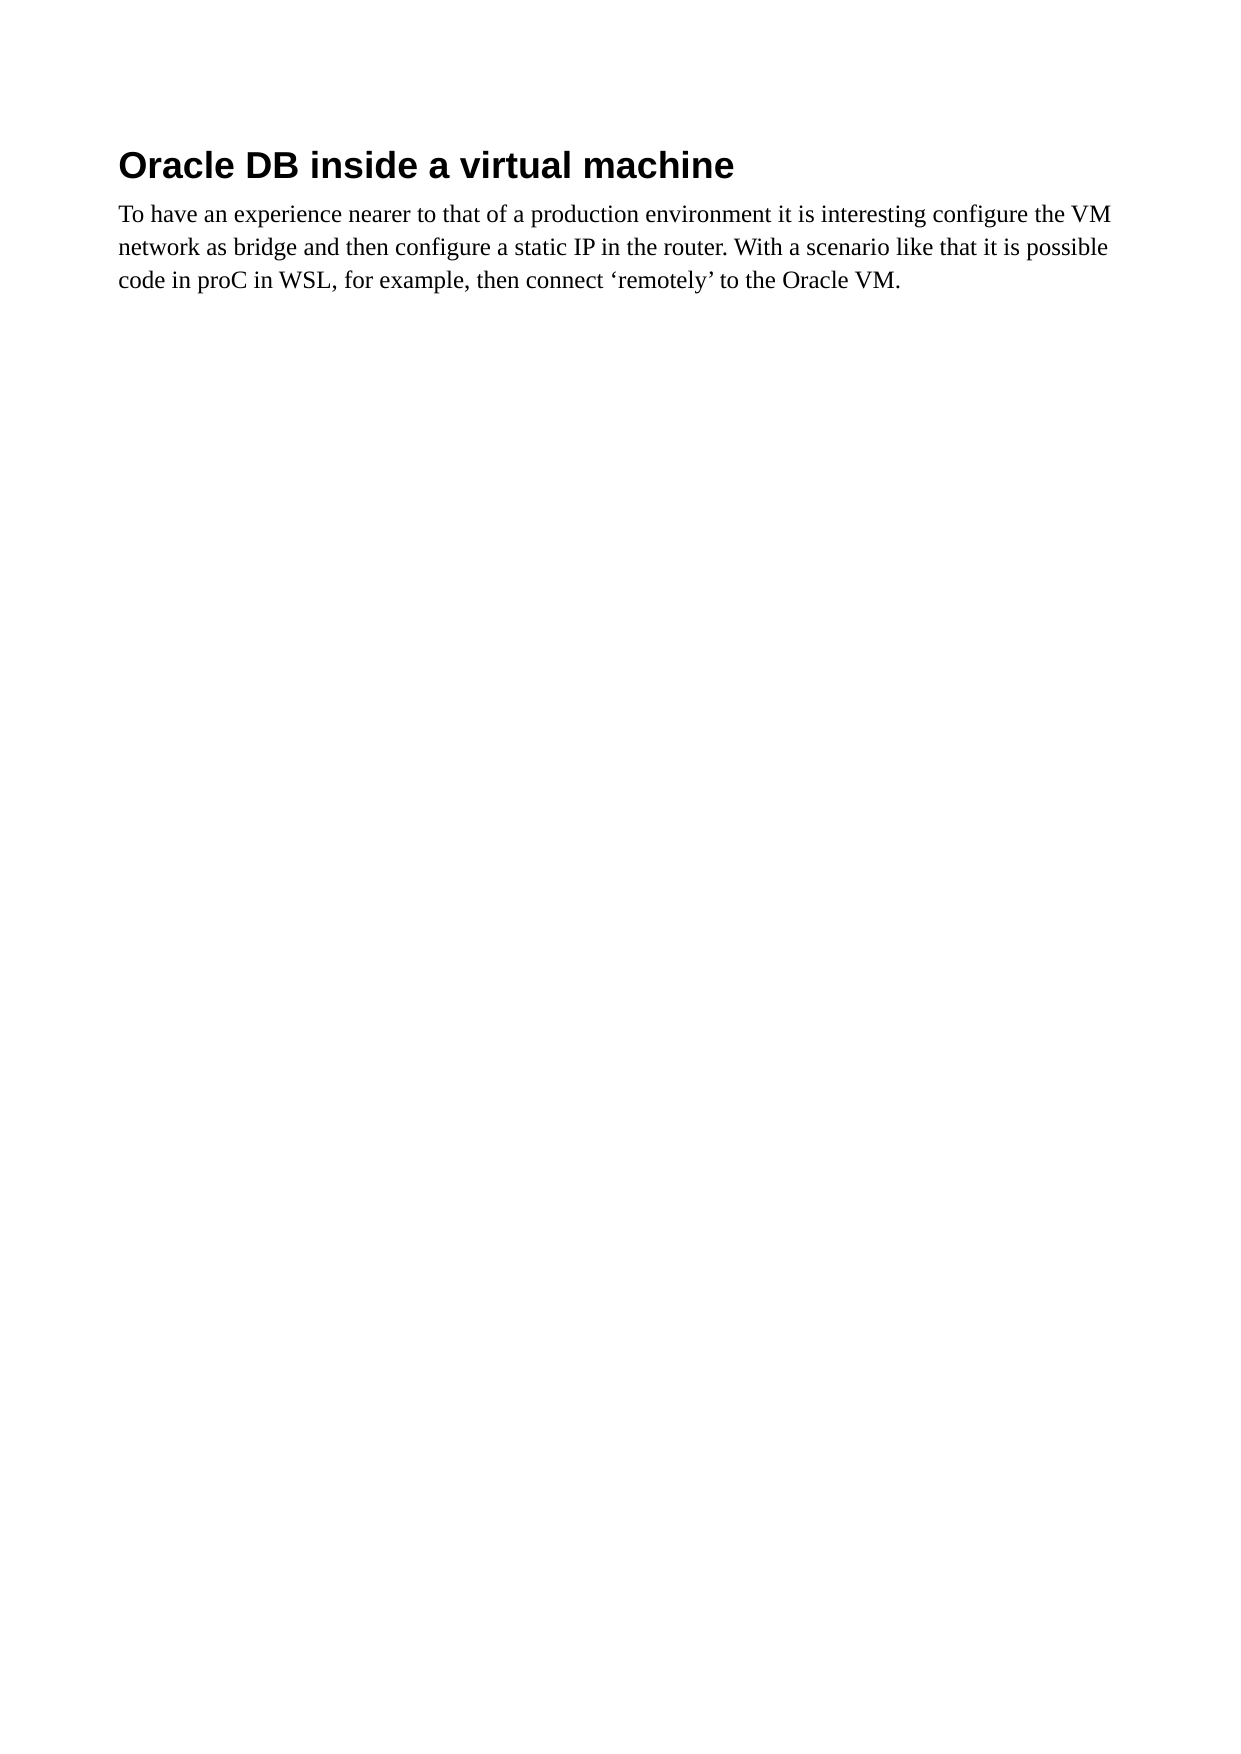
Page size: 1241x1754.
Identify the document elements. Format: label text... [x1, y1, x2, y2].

text To have an experience nearer to that of a production environment it is interesting configure the VM network as bridge and then configure a static IP in the router. With a scenario like that it is possible code in proC in WSL, for example, then connect ‘remotely’ to the Oracle VM. [118, 199, 1122, 293]
subtitle Oracle DB inside a virtual machine [118, 143, 1122, 186]
